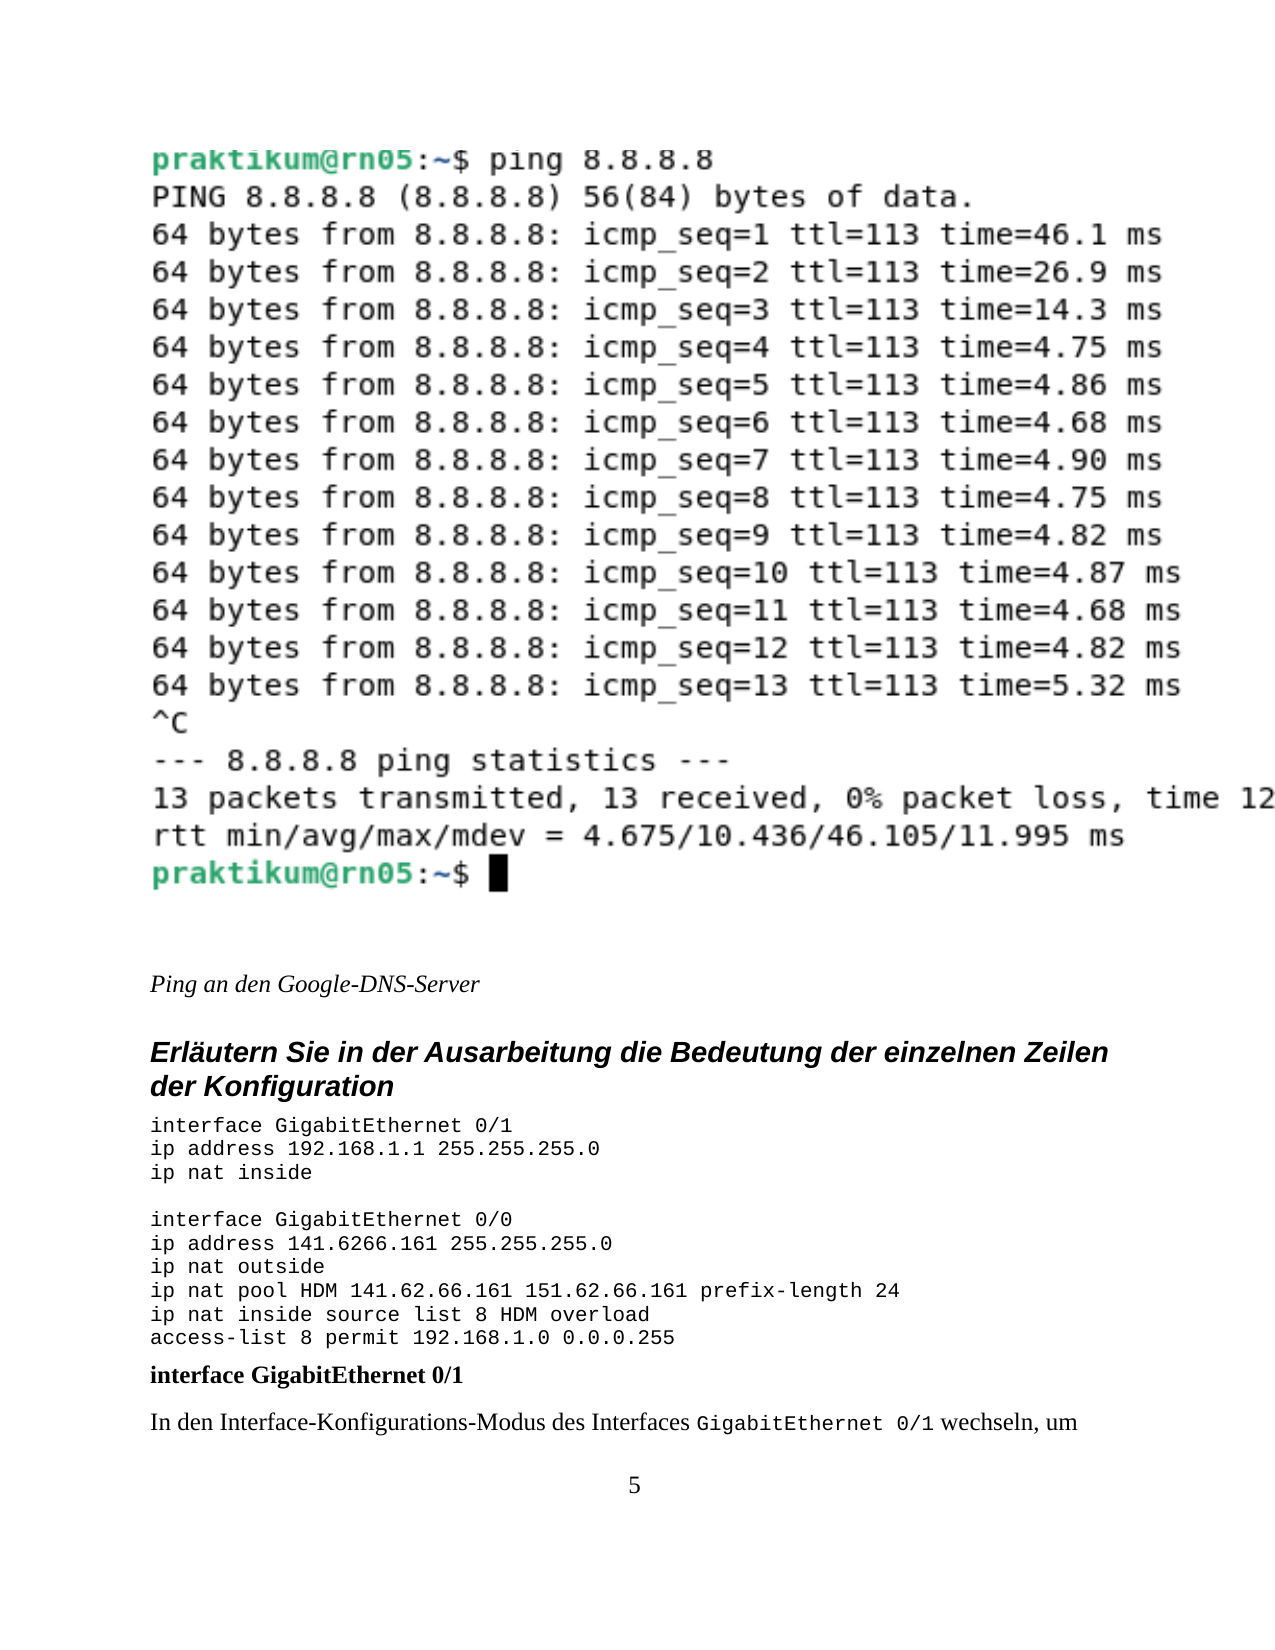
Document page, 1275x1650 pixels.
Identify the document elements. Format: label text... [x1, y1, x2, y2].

text In den Interface-Konfigurations-Modus des Interfaces GigabitEthernet 0/1 wechseln, um [150, 1407, 1125, 1436]
text interface GigabitEthernet 0/1 [150, 1360, 1125, 1389]
text ip address 192.168.1.1 255.255.255.0 [150, 1138, 1125, 1162]
text ip address 141.6266.161 255.255.255.0 [150, 1233, 1125, 1256]
subtitle Erläutern Sie in der Ausarbeitung die Bedeutung der einzelnen Zeilen der Konfiguration [150, 1035, 1125, 1102]
text access-list 8 permit 192.168.1.0 0.0.0.255 [150, 1327, 1125, 1351]
text Ping an den Google-DNS-Server [150, 969, 1125, 997]
text ip nat outside [150, 1256, 1125, 1280]
text interface GigabitEthernet 0/1 [150, 1114, 1125, 1138]
text interface GigabitEthernet 0/0 [150, 1209, 1125, 1233]
text ip nat inside [150, 1162, 1125, 1186]
text ip nat pool HDM 141.62.66.161 151.62.66.161 prefix-length 24 [150, 1280, 1125, 1304]
picture [150, 150, 1275, 957]
text ip nat inside source list 8 HDM overload [150, 1304, 1125, 1327]
